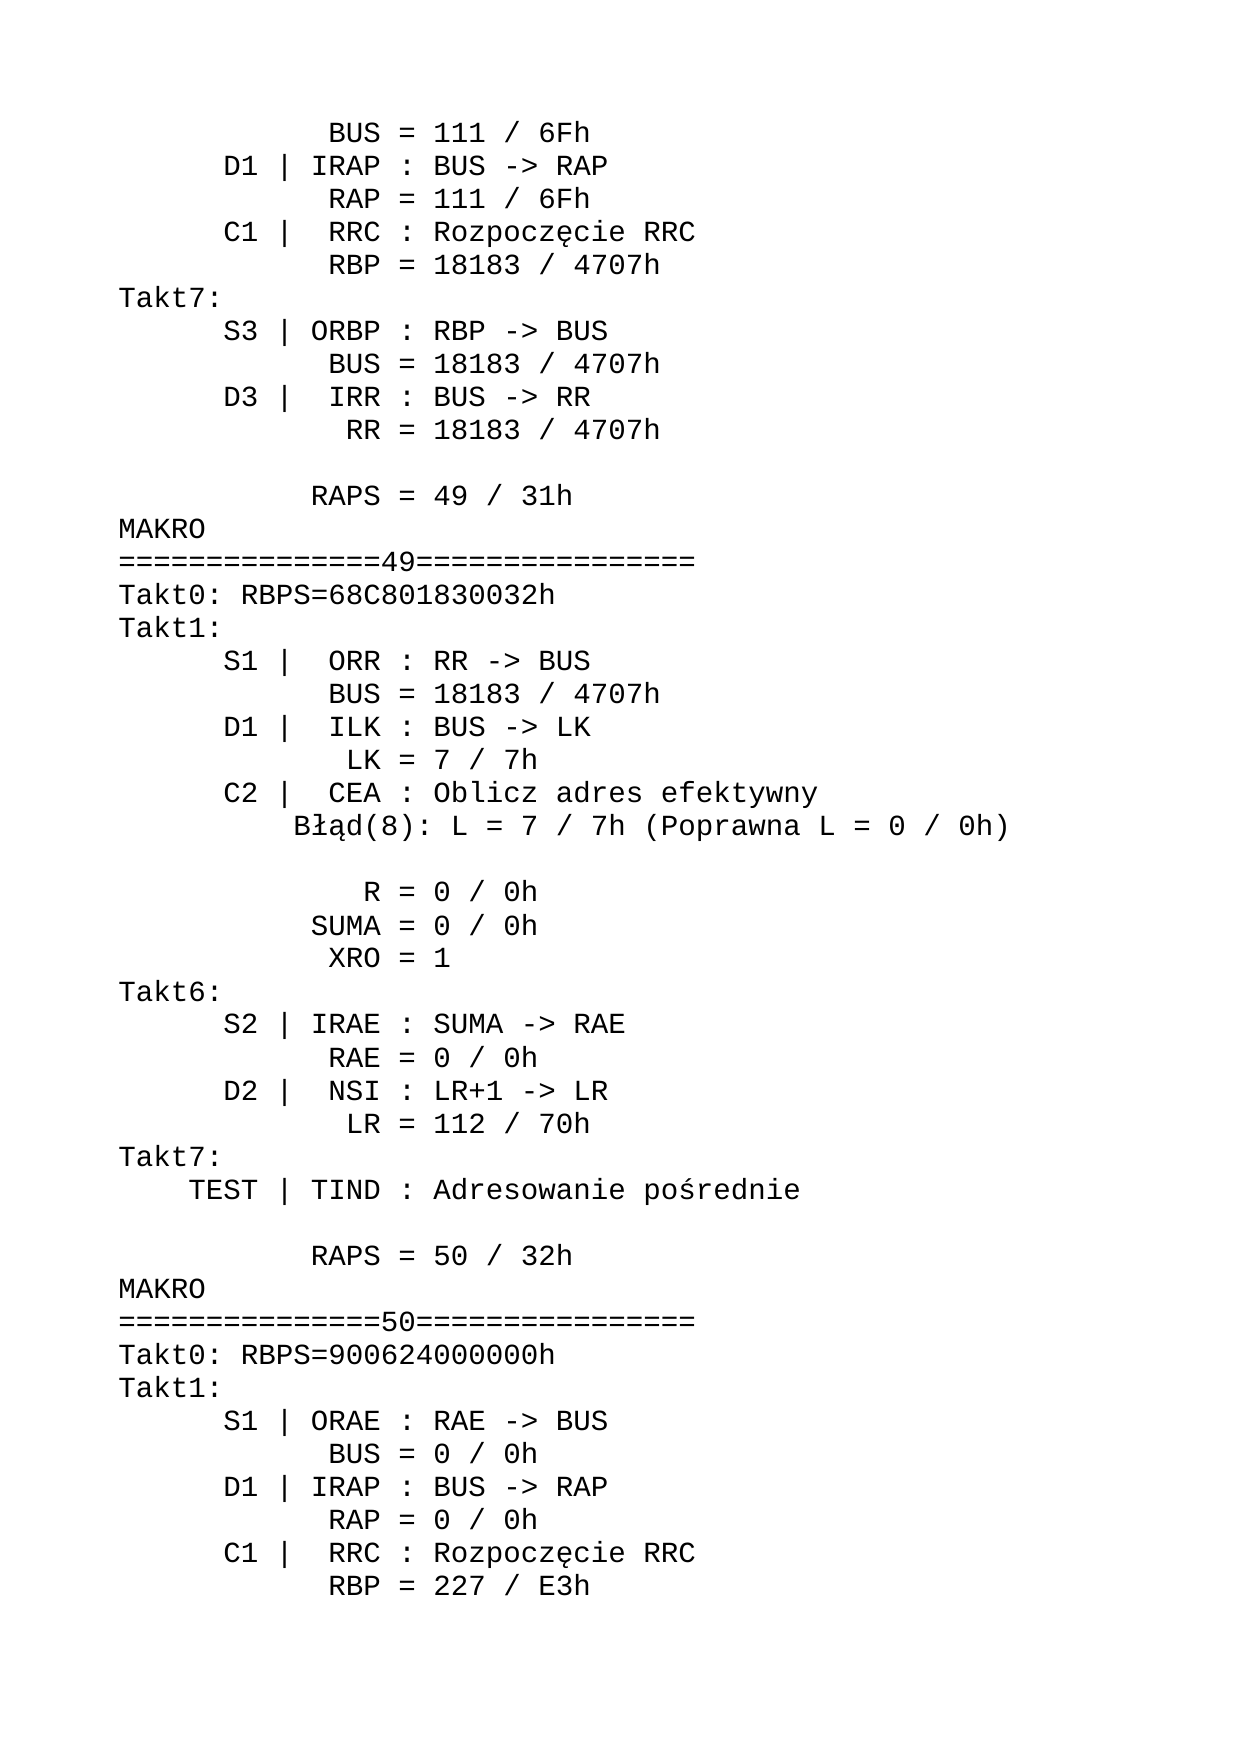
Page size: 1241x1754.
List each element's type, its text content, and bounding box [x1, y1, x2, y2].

text BUS = 0 / 0h [118, 1439, 1122, 1472]
text D2 | NSI : LR+1 -> LR [118, 1076, 1122, 1109]
text XRO = 1 [118, 944, 1122, 977]
text RAPS = 49 / 31h [118, 481, 1122, 514]
text C1 | RRC : Rozpoczęcie RRC [118, 1538, 1122, 1571]
text RBP = 227 / E3h [118, 1571, 1122, 1604]
text Takt6: [118, 977, 1122, 1010]
text Takt7: [118, 1142, 1122, 1175]
text D3 | IRR : BUS -> RR [118, 382, 1122, 415]
text SUMA = 0 / 0h [118, 911, 1122, 944]
text Takt0: RBPS=68C801830032h [118, 580, 1122, 613]
text TEST | TIND : Adresowanie pośrednie [118, 1175, 1122, 1208]
text S1 | ORR : RR -> BUS [118, 646, 1122, 679]
text S1 | ORAE : RAE -> BUS [118, 1406, 1122, 1439]
text Błąd(8): L = 7 / 7h (Poprawna L = 0 / 0h) [118, 812, 1122, 844]
text R = 0 / 0h [118, 878, 1122, 911]
text Takt1: [118, 1373, 1122, 1406]
text Takt1: [118, 613, 1122, 646]
text C1 | RRC : Rozpoczęcie RRC [118, 217, 1122, 250]
text RAP = 111 / 6Fh [118, 184, 1122, 217]
text RBP = 18183 / 4707h [118, 250, 1122, 283]
text BUS = 111 / 6Fh [118, 118, 1122, 151]
text D1 | ILK : BUS -> LK [118, 712, 1122, 746]
text MAKRO [118, 1274, 1122, 1307]
text ===============50================ [118, 1307, 1122, 1340]
text C2 | CEA : Oblicz adres efektywny [118, 778, 1122, 812]
text BUS = 18183 / 4707h [118, 349, 1122, 382]
text RAP = 0 / 0h [118, 1505, 1122, 1538]
text D1 | IRAP : BUS -> RAP [118, 151, 1122, 184]
text LK = 7 / 7h [118, 746, 1122, 778]
text BUS = 18183 / 4707h [118, 679, 1122, 712]
text Takt7: [118, 283, 1122, 316]
text LR = 112 / 70h [118, 1109, 1122, 1142]
text MAKRO [118, 514, 1122, 547]
text RR = 18183 / 4707h [118, 415, 1122, 448]
text S3 | ORBP : RBP -> BUS [118, 316, 1122, 349]
text Takt0: RBPS=900624000000h [118, 1340, 1122, 1373]
text RAE = 0 / 0h [118, 1043, 1122, 1076]
text RAPS = 50 / 32h [118, 1241, 1122, 1274]
text ===============49================ [118, 547, 1122, 580]
text S2 | IRAE : SUMA -> RAE [118, 1010, 1122, 1043]
text D1 | IRAP : BUS -> RAP [118, 1472, 1122, 1505]
